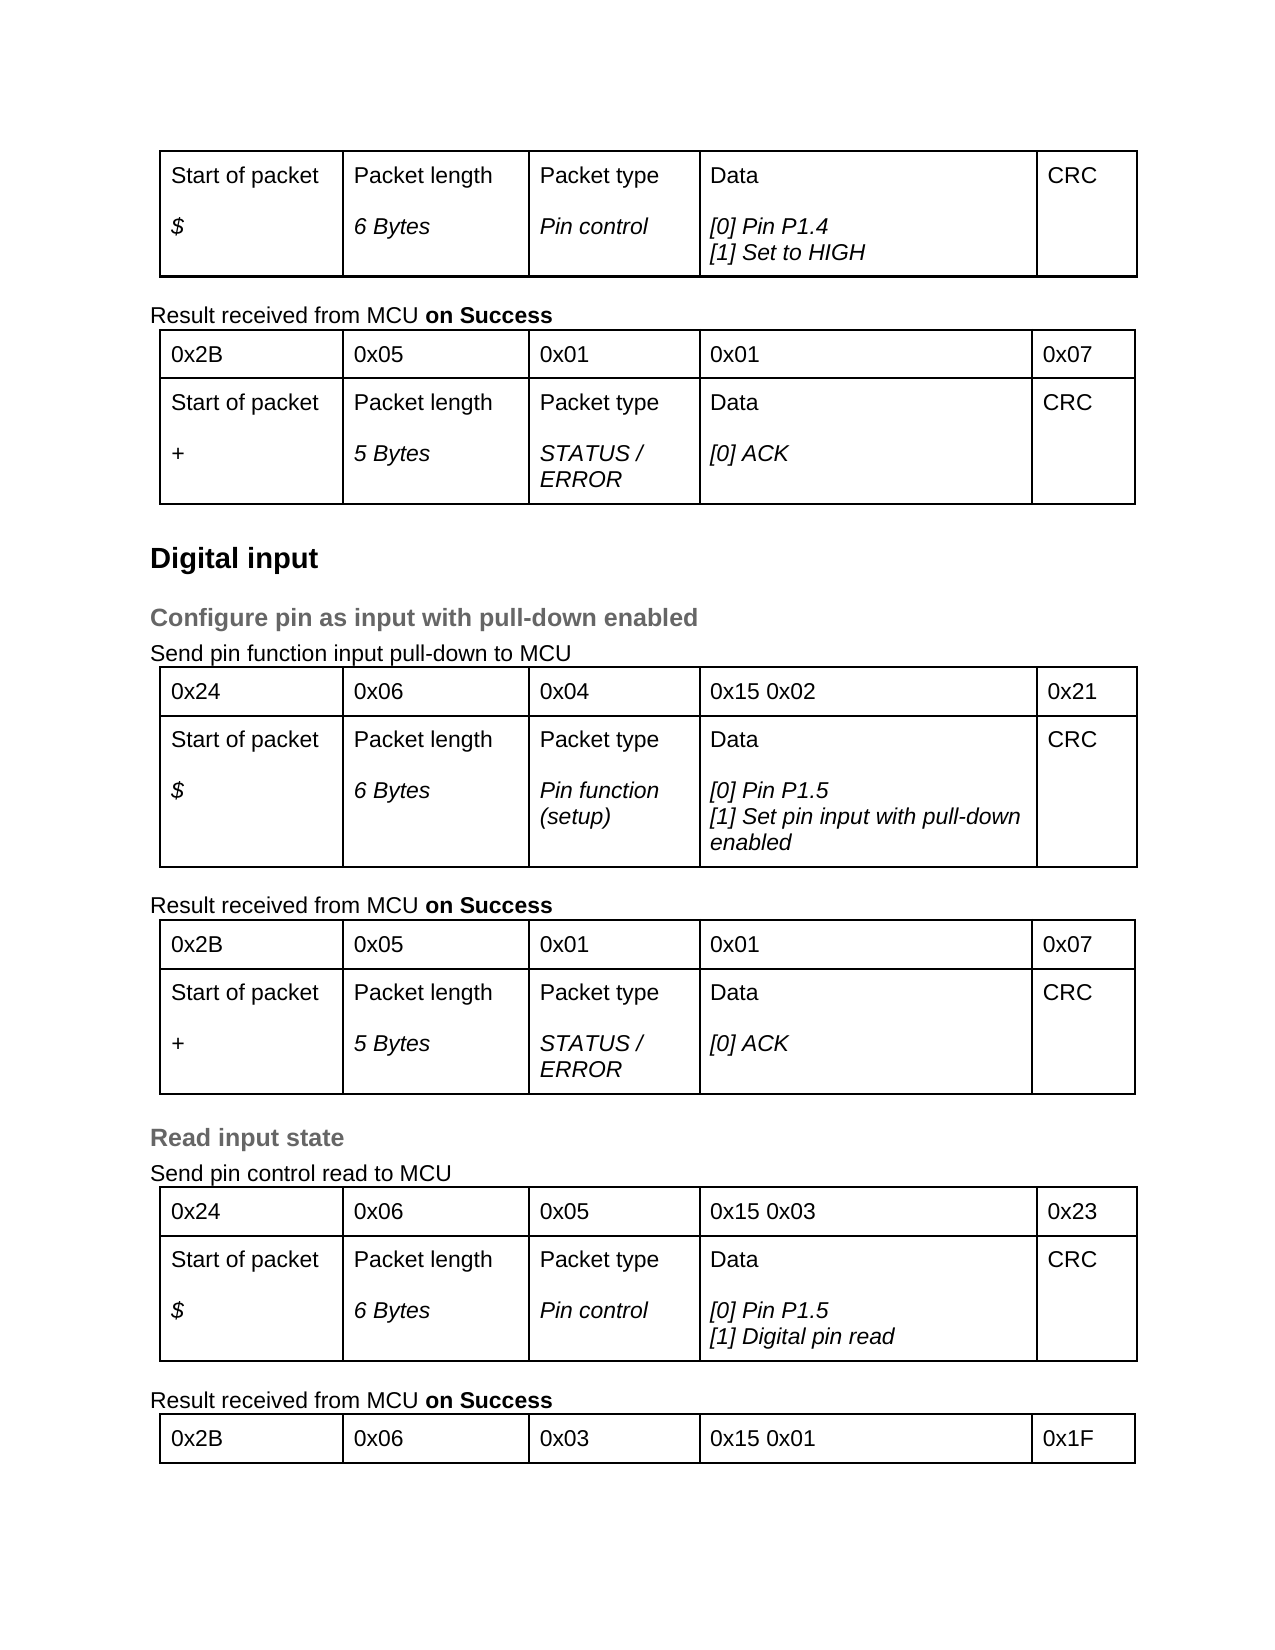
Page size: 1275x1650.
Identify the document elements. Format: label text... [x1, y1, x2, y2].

table_header 0x2B [161, 1415, 342, 1462]
table_header 0x05 [344, 921, 528, 967]
table_header 0x23 [1038, 1188, 1136, 1234]
table_header 0x03 [530, 1415, 699, 1462]
table_cell Packet type STATUS / ERROR [530, 379, 699, 503]
table_cell Start of packet + [161, 970, 342, 1093]
table_header 0x2B [161, 331, 342, 377]
text Result received from MCU on Success [150, 303, 1125, 329]
table_cell Data [0] Pin P1.5 [1] Set pin input with pull-down enabled [701, 717, 1036, 866]
subtitle Configure pin as input with pull-down enabled [150, 604, 1125, 632]
table_header 0x06 [344, 1188, 528, 1234]
table_header 0x15 0x03 [701, 1188, 1036, 1234]
table_header 0x07 [1033, 331, 1134, 377]
table_cell CRC [1033, 970, 1134, 1093]
table_header 0x15 0x01 [701, 1415, 1031, 1462]
table_cell Packet length 6 Bytes [344, 717, 528, 866]
text Send pin function input pull-down to MCU [150, 640, 1125, 666]
table_header 0x04 [530, 668, 699, 714]
text Result received from MCU on Success [150, 893, 1125, 919]
table_header 0x01 [530, 331, 699, 377]
table_cell Packet type Pin control [530, 1237, 699, 1360]
table_cell CRC [1038, 1237, 1136, 1360]
table_cell Packet type Pin function (setup) [530, 717, 699, 866]
table_cell Data [0] Pin P1.4 [1] Set to HIGH [701, 152, 1036, 275]
table_cell Packet type STATUS / ERROR [530, 970, 699, 1093]
table_header 0x24 [161, 668, 342, 714]
table_cell Data [0] ACK [701, 970, 1031, 1093]
table_header 0x05 [530, 1188, 699, 1234]
table_header 0x24 [161, 1188, 342, 1234]
table_cell CRC [1038, 152, 1136, 275]
table_header 0x01 [701, 921, 1031, 967]
table_cell Data [0] Pin P1.5 [1] Digital pin read [701, 1237, 1036, 1360]
table_cell Start of packet $ [161, 1237, 342, 1360]
table_header 0x01 [530, 921, 699, 967]
table_cell Packet length 6 Bytes [344, 152, 528, 275]
table_header 0x06 [344, 668, 528, 714]
table_cell Data [0] ACK [701, 379, 1031, 503]
table_header 0x15 0x02 [701, 668, 1036, 714]
subtitle Digital input [150, 542, 1125, 575]
table_header 0x05 [344, 331, 528, 377]
table_header 0x21 [1038, 668, 1136, 714]
table_header 0x1F [1033, 1415, 1134, 1462]
table_cell Packet length 6 Bytes [344, 1237, 528, 1360]
table_header 0x06 [344, 1415, 528, 1462]
table_cell CRC [1038, 717, 1136, 866]
subtitle Read input state [150, 1124, 1125, 1152]
table_cell Packet type Pin control [530, 152, 699, 275]
text Result received from MCU on Success [150, 1388, 1125, 1413]
table_cell Start of packet $ [161, 152, 342, 275]
table_cell Start of packet + [161, 379, 342, 503]
table_header 0x2B [161, 921, 342, 967]
table_cell Start of packet $ [161, 717, 342, 866]
text Send pin control read to MCU [150, 1160, 1125, 1186]
table_cell Packet length 5 Bytes [344, 970, 528, 1093]
table_header 0x01 [701, 331, 1031, 377]
table_cell Packet length 5 Bytes [344, 379, 528, 503]
table_cell CRC [1033, 379, 1134, 503]
table_header 0x07 [1033, 921, 1134, 967]
